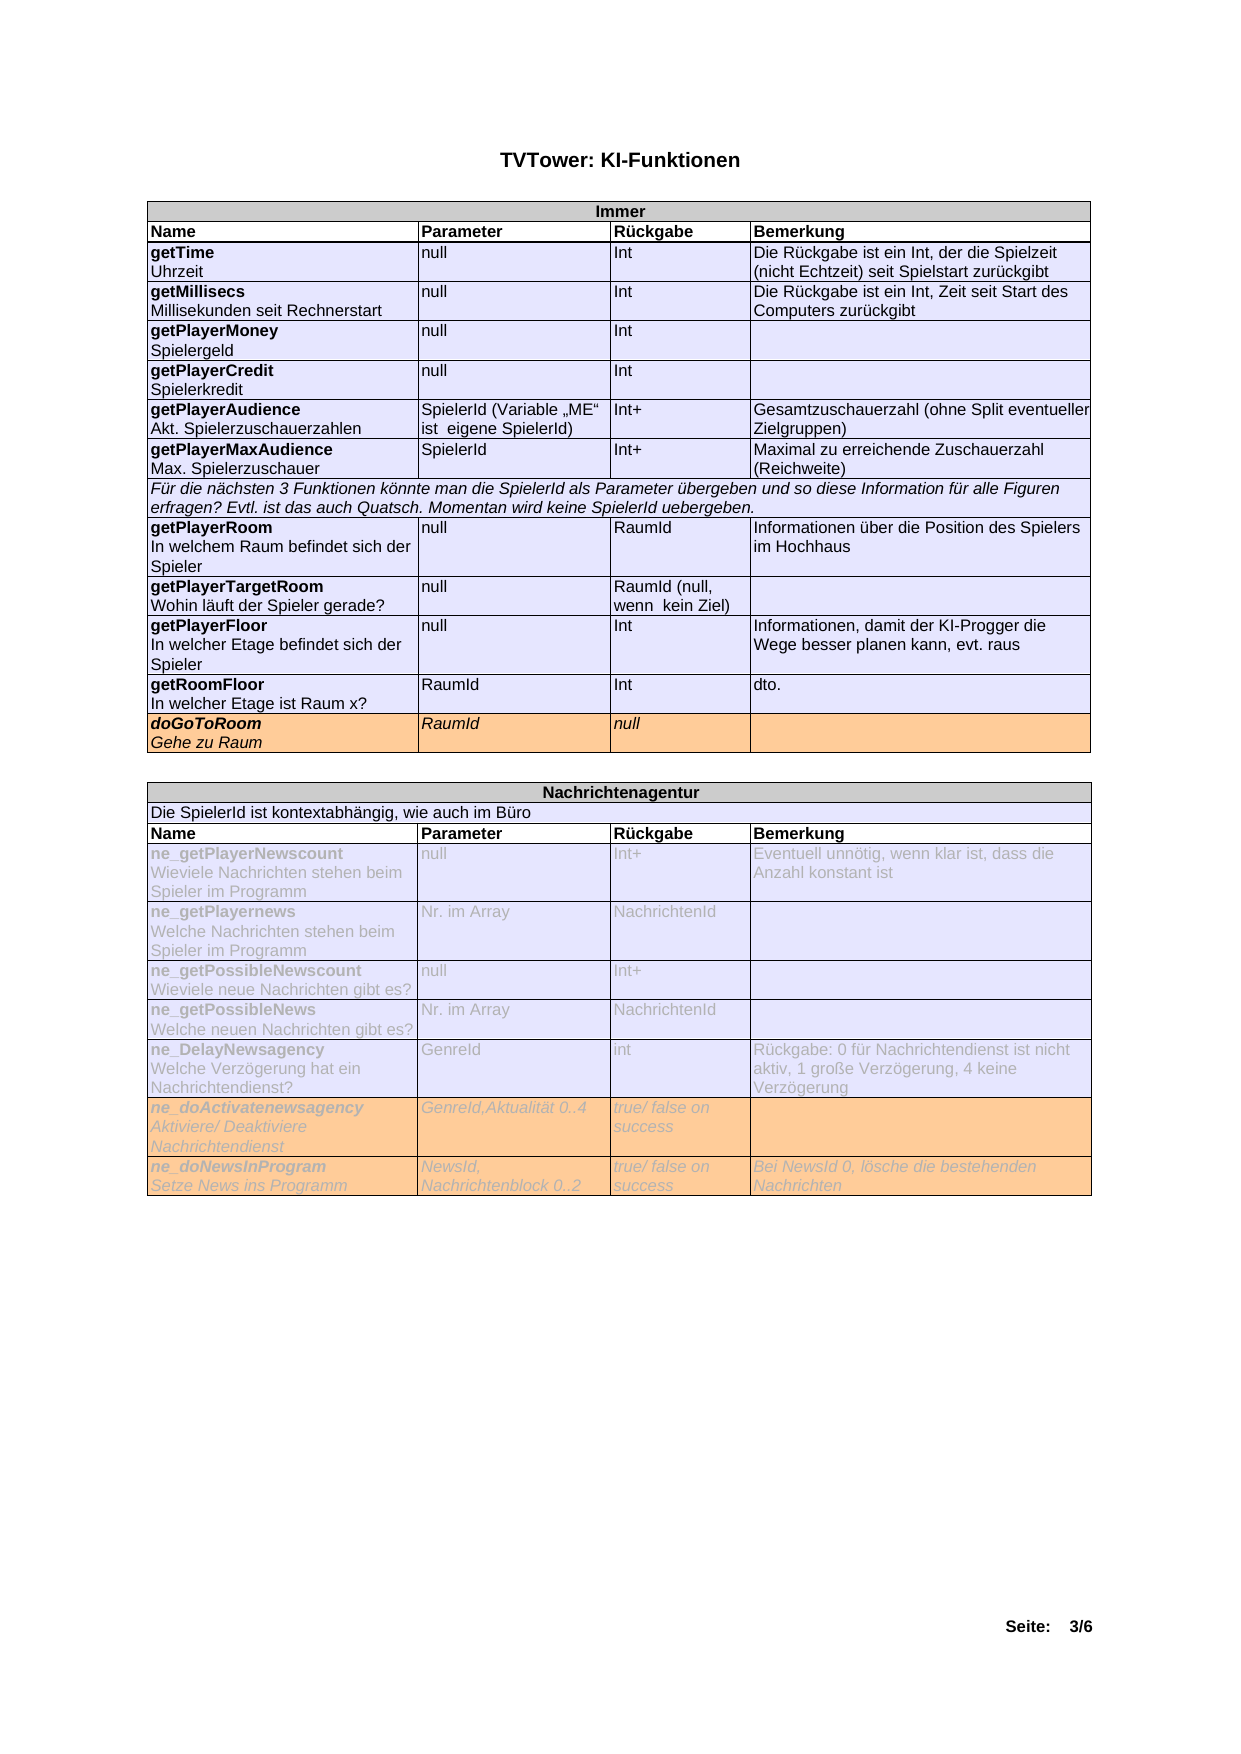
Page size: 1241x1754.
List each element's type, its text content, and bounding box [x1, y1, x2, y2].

table_cell [751, 577, 1090, 615]
table_cell [751, 902, 1091, 960]
table_cell Parameter [418, 824, 610, 843]
table_cell Bei NewsId 0, lösche die bestehenden Nachrichten [751, 1157, 1091, 1195]
table_cell SpielerId (Variable „ME“ ist eigene SpielerId) [419, 400, 610, 438]
table_cell ne_DelayNewsagency Welche Verzögerung hat ein Nachrichtendienst? [148, 1040, 417, 1097]
table_cell Name [148, 824, 417, 843]
table_cell Gesamtzuschauerzahl (ohne Split eventueller Zielgruppen) [751, 400, 1090, 438]
table_cell Name [148, 222, 418, 241]
table_cell ne_getPossibleNewscount Wieviele neue Nachrichten gibt es? [148, 961, 417, 999]
table_cell null [611, 714, 750, 752]
table_cell Nr. im Array [418, 1000, 610, 1038]
table_cell Bemerkung [751, 222, 1090, 241]
table_cell getPlayerMoney Spielergeld [148, 321, 418, 359]
table_cell null [419, 361, 610, 399]
table_cell Rückgabe [611, 222, 750, 241]
table_cell Int [611, 616, 750, 673]
table_cell true/ false on success [611, 1157, 750, 1195]
table_cell [751, 1000, 1091, 1038]
table_cell getPlayerTargetRoom Wohin läuft der Spieler gerade? [148, 577, 418, 615]
table_cell getMillisecs Millisekunden seit Rechnerstart [148, 282, 418, 320]
table_cell null [418, 961, 610, 999]
table_cell Nr. im Array [418, 902, 610, 960]
table_cell Rückgabe: 0 für Nachrichtendienst ist nicht aktiv, 1 große Verzögerung, 4 keine Verzögerung [751, 1040, 1091, 1097]
table_cell Int+ [611, 439, 750, 478]
table_cell NewsId, Nachrichtenblock 0..2 [418, 1157, 610, 1195]
table_cell RaumId [419, 675, 610, 713]
table_cell Die Rückgabe ist ein Int, Zeit seit Start des Computers zurückgibt [751, 282, 1090, 320]
table_cell Parameter [419, 222, 610, 241]
table_cell Rückgabe [611, 824, 750, 843]
table_cell ne_getPlayernews Welche Nachrichten stehen beim Spieler im Programm [148, 902, 417, 960]
table_cell int [611, 1040, 750, 1097]
table_cell null [419, 321, 610, 359]
table_cell RaumId [419, 714, 610, 752]
table_cell NachrichtenId [611, 902, 750, 960]
table_cell getTime Uhrzeit [148, 243, 418, 281]
table_cell Für die nächsten 3 Funktionen könnte man die SpielerId als Parameter übergeben und so diese Information für alle Figuren erfragen? Evtl. ist das auch Quatsch. Momentan wird keine SpielerId uebergeben. [148, 479, 1090, 517]
table_cell Int+ [611, 400, 750, 438]
table_cell ne_doNewsInProgram Setze News ins Programm [148, 1157, 417, 1195]
table_cell doGoToRoom Gehe zu Raum [148, 714, 418, 752]
table_cell ne_doActivatenewsagency Aktiviere/ Deaktiviere Nachrichtendienst [148, 1098, 417, 1156]
table_cell [751, 1098, 1091, 1156]
table_cell Int+ [611, 844, 750, 901]
table_cell null [419, 577, 610, 615]
table_cell null [419, 282, 610, 320]
table_cell RaumId [611, 518, 750, 576]
table_cell Informationen, damit der KI-Progger die Wege besser planen kann, evt. raus [751, 616, 1090, 673]
table_cell Die Rückgabe ist ein Int, der die Spielzeit (nicht Echtzeit) seit Spielstart zurückgibt [751, 243, 1090, 281]
table_header Immer [148, 202, 1090, 221]
table_cell Int [611, 321, 750, 359]
table_cell [751, 361, 1090, 399]
table_cell Informationen über die Position des Spielers im Hochhaus [751, 518, 1090, 576]
table_cell getRoomFloor In welcher Etage ist Raum x? [148, 675, 418, 713]
table_cell getPlayerFloor In welcher Etage befindet sich der Spieler [148, 616, 418, 673]
table_cell [751, 961, 1091, 999]
table_cell GenreId,Aktualität 0..4 [418, 1098, 610, 1156]
table_cell Int [611, 361, 750, 399]
table_cell Maximal zu erreichende Zuschauerzahl (Reichweite) [751, 439, 1090, 478]
table_cell SpielerId [419, 439, 610, 478]
table_cell GenreId [418, 1040, 610, 1097]
table_cell ne_getPossibleNews Welche neuen Nachrichten gibt es? [148, 1000, 417, 1038]
table_cell [751, 714, 1090, 752]
table_cell Die SpielerId ist kontextabhängig, wie auch im Büro [148, 803, 1091, 822]
table_cell null [419, 616, 610, 673]
table_cell null [419, 518, 610, 576]
table_cell null [418, 844, 610, 901]
table_cell Int [611, 282, 750, 320]
table_cell getPlayerMaxAudience Max. Spielerzuschauer [148, 439, 418, 478]
table_cell getPlayerCredit Spielerkredit [148, 361, 418, 399]
table_cell Int+ [611, 961, 750, 999]
table_cell Eventuell unnötig, wenn klar ist, dass die Anzahl konstant ist [751, 844, 1091, 901]
table_cell [751, 321, 1090, 359]
table_cell NachrichtenId [611, 1000, 750, 1038]
table_cell dto. [751, 675, 1090, 713]
table_cell getPlayerRoom In welchem Raum befindet sich der Spieler [148, 518, 418, 576]
table_cell ne_getPlayerNewscount Wieviele Nachrichten stehen beim Spieler im Programm [148, 844, 417, 901]
table_cell null [419, 243, 610, 281]
table_cell RaumId (null, wenn kein Ziel) [611, 577, 750, 615]
table_cell Bemerkung [751, 824, 1091, 843]
table_cell Int [611, 243, 750, 281]
table_cell true/ false on success [611, 1098, 750, 1156]
table_header Nachrichtenagentur [148, 783, 1091, 802]
table_cell Int [611, 675, 750, 713]
table_cell getPlayerAudience Akt. Spielerzuschauerzahlen [148, 400, 418, 438]
